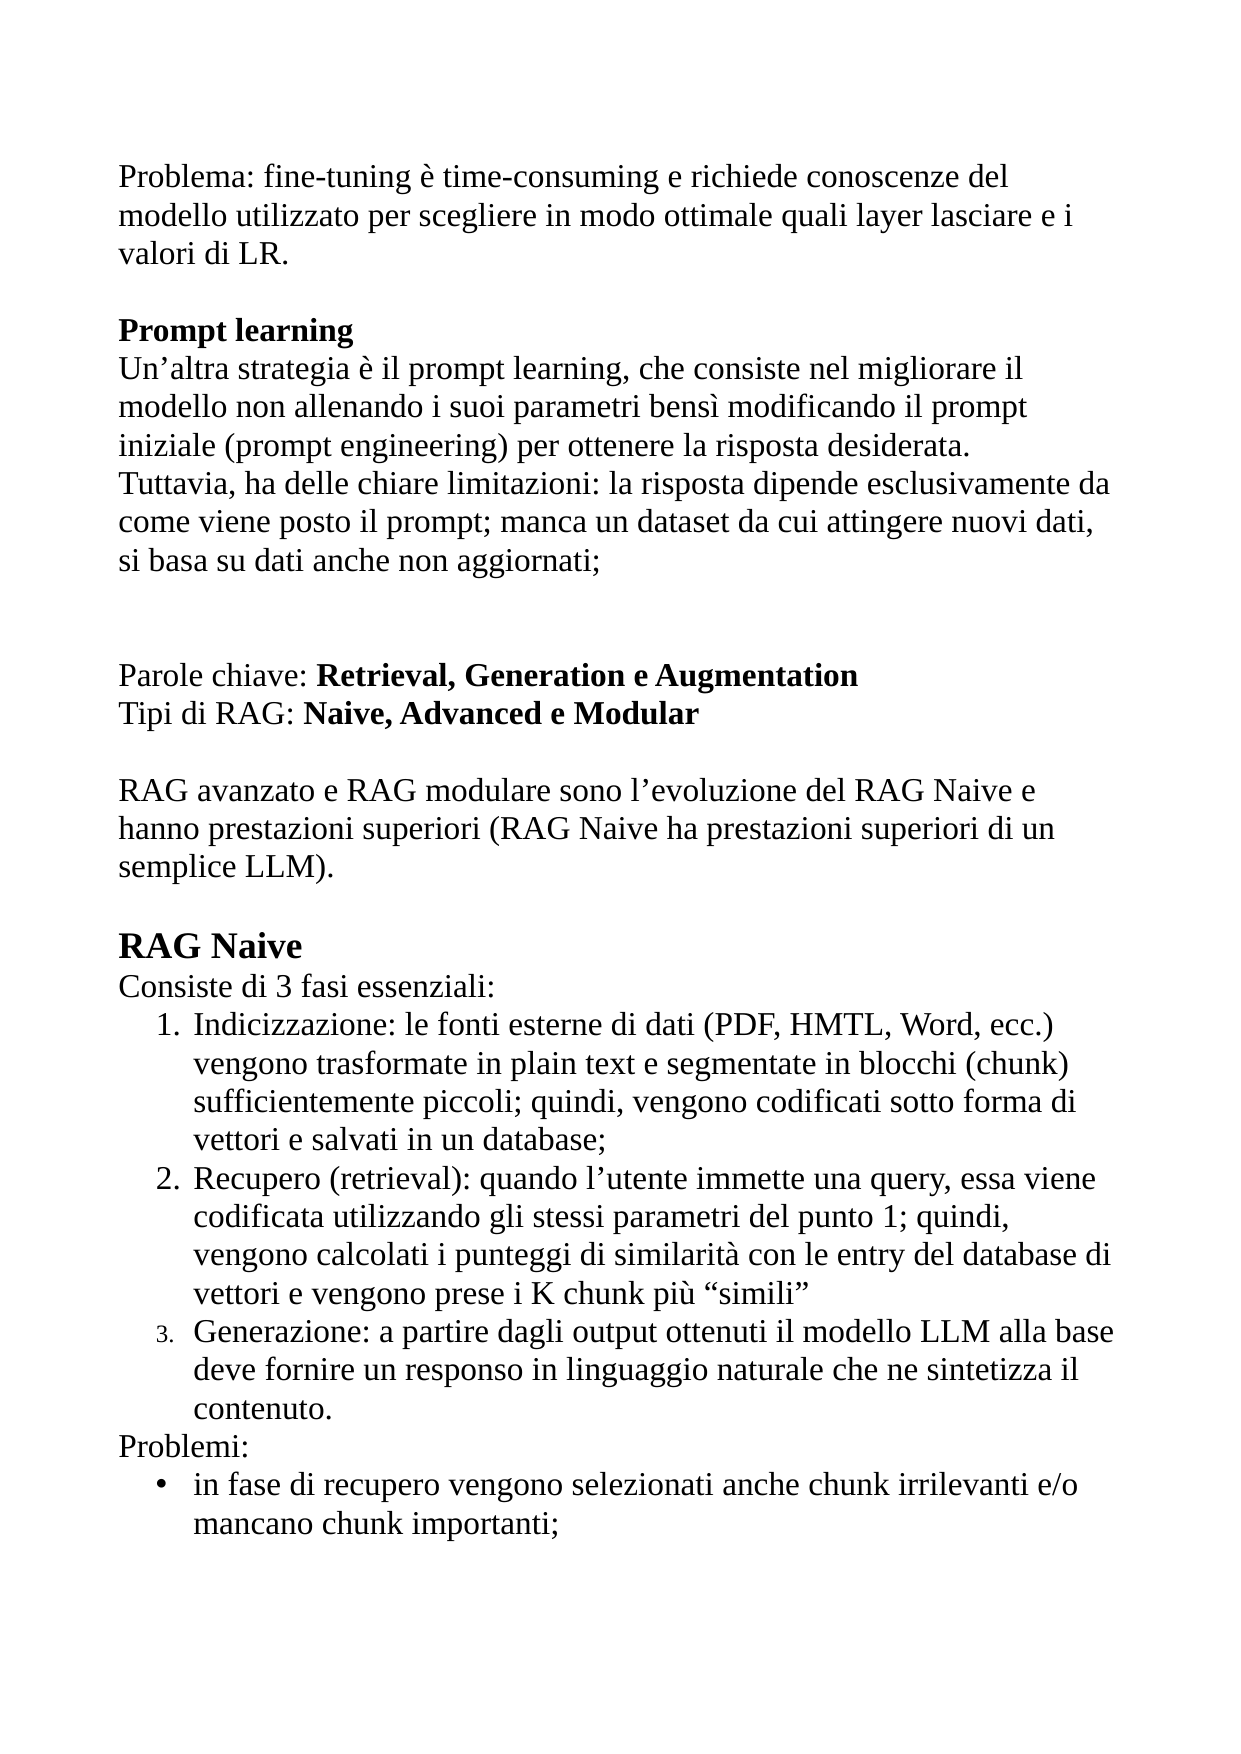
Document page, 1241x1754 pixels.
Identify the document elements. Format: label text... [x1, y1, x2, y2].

text Tipi di RAG: Naive, Advanced e Modular [118, 693, 1122, 731]
list Recupero (retrieval): quando l’utente immette una query, essa viene codificata utilizzando gli stessi parametri del punto 1; quindi, vengono calcolati i punteggi di similarità con le entry del database di vettori e vengono prese i K chunk più “simili” [156, 1158, 1122, 1311]
text RAG Naive [118, 923, 1122, 966]
text Tuttavia, ha delle chiare limitazioni: la risposta dipende esclusivamente da come viene posto il prompt; manca un dataset da cui attingere nuovi dati, si basa su dati anche non aggiornati; [118, 463, 1122, 578]
list Generazione: a partire dagli output ottenuti il modello LLM alla base deve fornire un responso in linguaggio naturale che ne sintetizza il contenuto. [156, 1311, 1122, 1426]
text Prompt learning [118, 310, 1122, 348]
list Indicizzazione: le fonti esterne di dati (PDF, HMTL, Word, ecc.) vengono trasformate in plain text e segmentate in blocchi (chunk) sufficientemente piccoli; quindi, vengono codificati sotto forma di vettori e salvati in un database; [156, 1004, 1122, 1158]
text Consiste di 3 fasi essenziali: [118, 966, 1122, 1004]
list in fase di recupero vengono selezionati anche chunk irrilevanti e/o mancano chunk importanti; [156, 1464, 1122, 1541]
text Problema: fine-tuning è time-consuming e richiede conoscenze del modello utilizzato per scegliere in modo ottimale quali layer lasciare e i valori di LR. [118, 156, 1122, 271]
text Un’altra strategia è il prompt learning, che consiste nel migliorare il modello non allenando i suoi parametri bensì modificando il prompt iniziale (prompt engineering) per ottenere la risposta desiderata. [118, 348, 1122, 463]
text Parole chiave: Retrieval, Generation e Augmentation [118, 655, 1122, 693]
text RAG avanzato e RAG modulare sono l’evoluzione del RAG Naive e hanno prestazioni superiori (RAG Naive ha prestazioni superiori di un semplice LLM). [118, 770, 1122, 885]
text Problemi: [118, 1426, 1122, 1464]
